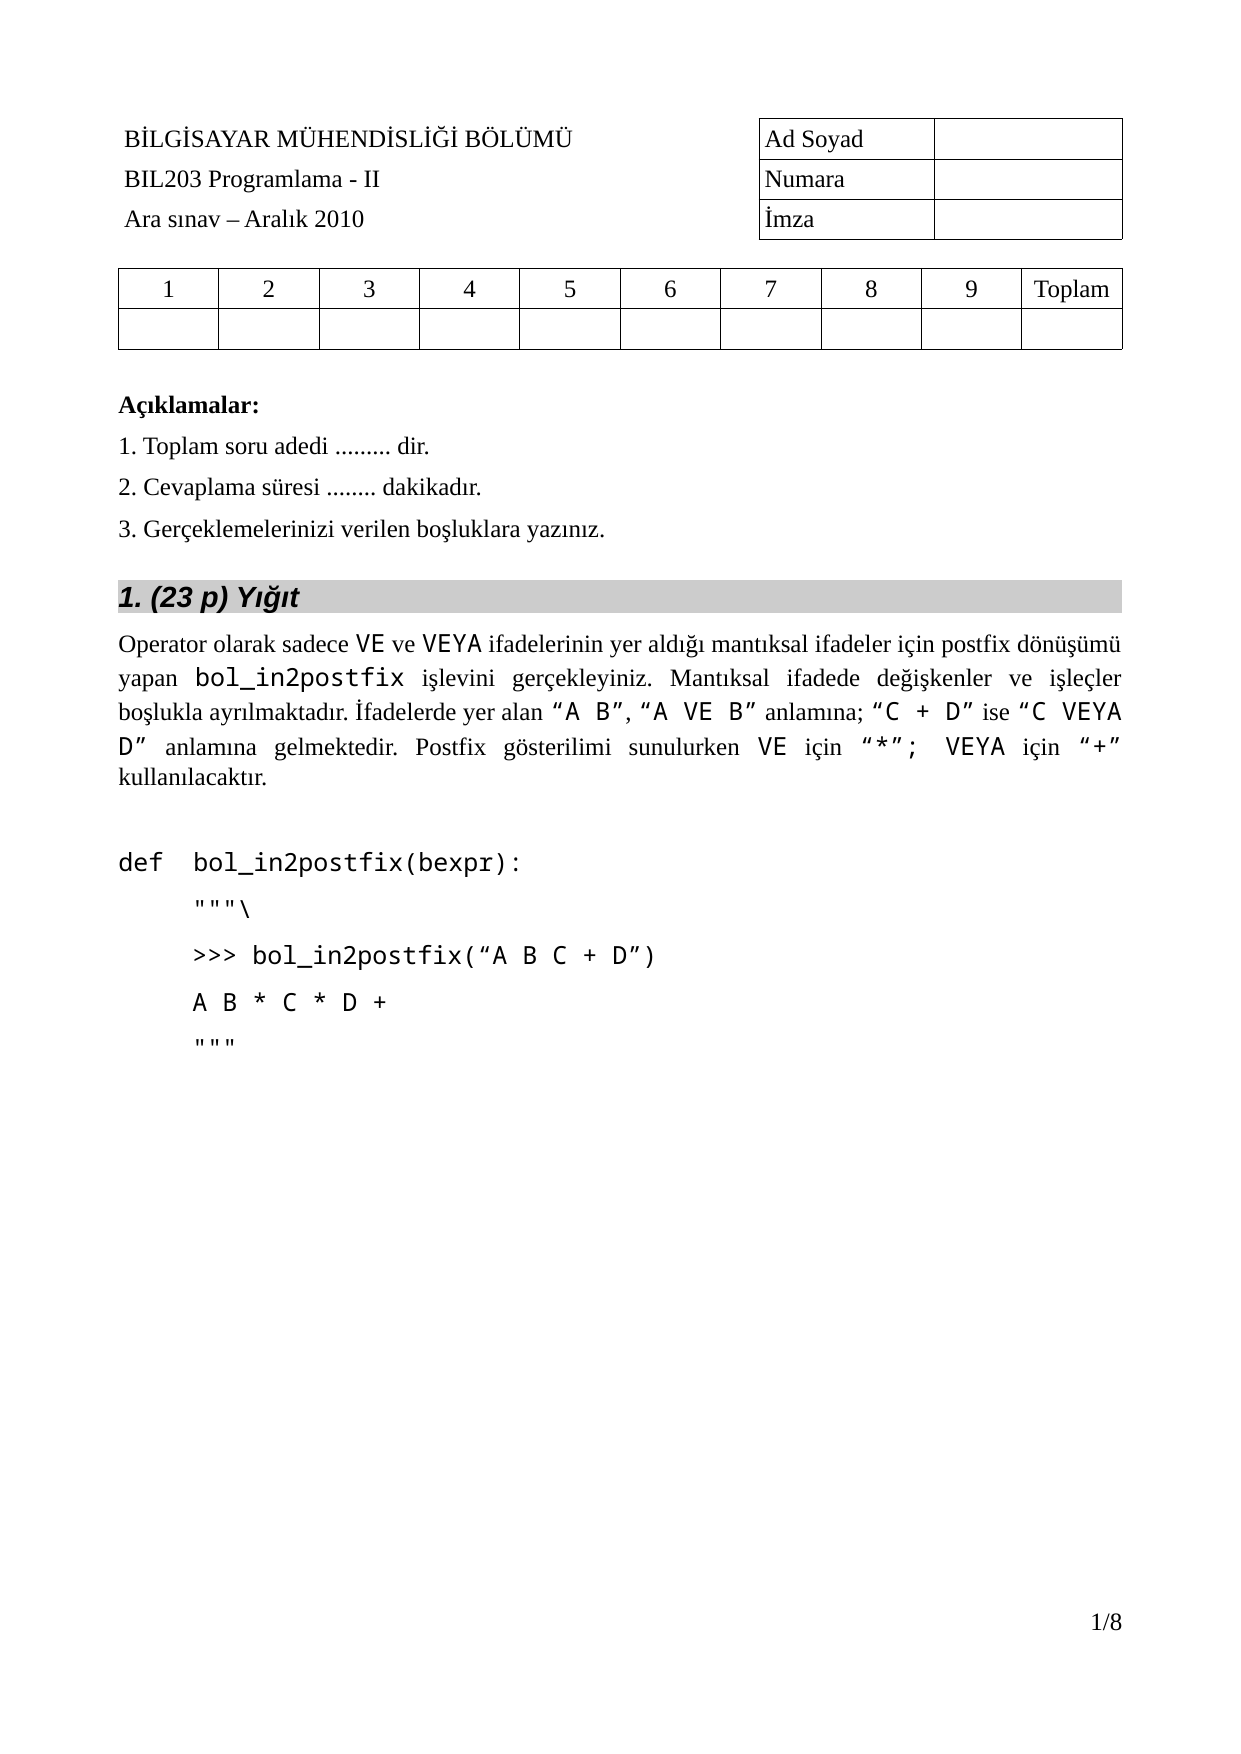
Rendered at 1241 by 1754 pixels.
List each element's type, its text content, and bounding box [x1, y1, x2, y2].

subtitle 1. (23 p) Yığıt [118, 580, 1122, 613]
table_cell [621, 309, 720, 348]
table_header Ad Soyad [760, 119, 934, 158]
table_header 9 [922, 269, 1021, 308]
text """ [118, 1031, 1122, 1065]
table_header 6 [621, 269, 720, 308]
table_header 8 [822, 269, 921, 308]
table_cell [1022, 309, 1122, 348]
table_cell İmza [760, 200, 934, 239]
text 2. Cevaplama süresi ........ dakikadır. [118, 472, 1122, 501]
table_cell [935, 200, 1122, 239]
table_header 1 [119, 269, 218, 308]
table_header 7 [721, 269, 821, 308]
text """\ [118, 891, 1122, 925]
table_cell [922, 309, 1021, 348]
table_cell BIL203 Programlama - II [118, 159, 759, 199]
table_cell [721, 309, 821, 348]
table_cell [119, 309, 218, 348]
table_cell Numara [760, 160, 934, 199]
table_header 2 [219, 269, 319, 308]
table_header BİLGİSAYAR MÜHENDİSLİĞİ BÖLÜMÜ [118, 118, 759, 158]
table_cell [822, 309, 921, 348]
table_cell [935, 160, 1122, 199]
table_header Toplam [1022, 269, 1122, 308]
text >>> bol_in2postfix(“A B C + D”) [118, 938, 1122, 972]
table_header 3 [320, 269, 419, 308]
table_cell [420, 309, 519, 348]
table_header 5 [520, 269, 620, 308]
text def bol_in2postfix(bexpr): [118, 845, 1122, 879]
table_cell Ara sınav – Aralık 2010 [118, 199, 759, 239]
table_header [935, 119, 1122, 158]
table_cell [320, 309, 419, 348]
table_cell [219, 309, 319, 348]
table_cell [520, 309, 620, 348]
text Açıklamalar: [118, 390, 1122, 419]
text Operator olarak sadece VE ve VEYA ifadelerinin yer aldığı mantıksal ifadeler için postfix dönüşümü yapan bol_in2postfix işlevini gerçekleyiniz. Mantıksal ifadede değişkenler ve işleçler boşlukla ayrılmaktadır. İfadelerde yer alan “A B”, “A VE B” anlamına; “C + D” ise “C VEYA D” anlamına gelmektedir. Postfix gösterilimi sunulurken VE için “*”; VEYA için “+” kullanılacaktır. [118, 626, 1122, 791]
table_header 4 [420, 269, 519, 308]
text 3. Gerçeklemelerinizi verilen boşluklara yazınız. [118, 514, 1122, 542]
text 1. Toplam soru adedi ......... dir. [118, 431, 1122, 460]
text A B * C * D + [118, 984, 1122, 1018]
